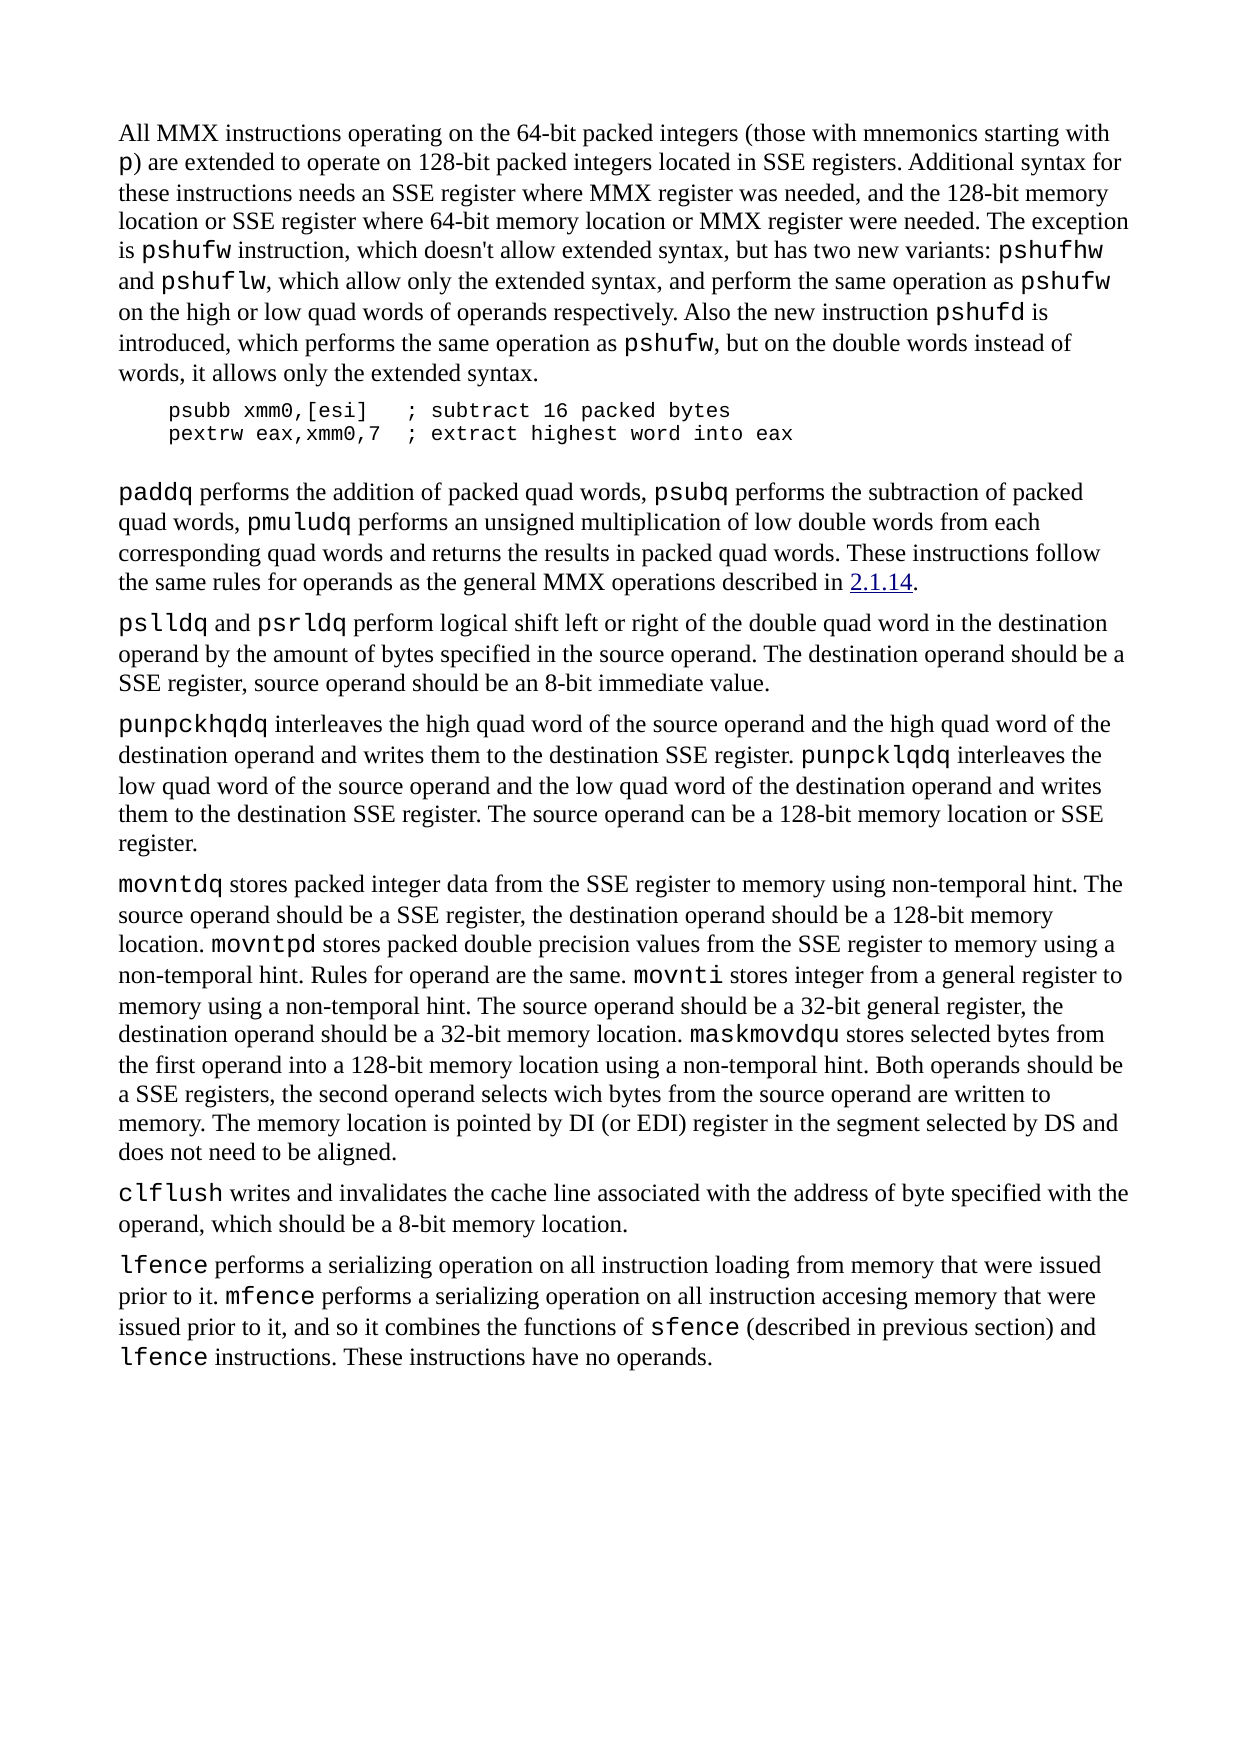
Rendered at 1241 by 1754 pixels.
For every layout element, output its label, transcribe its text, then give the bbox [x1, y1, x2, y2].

text pextrw eax,xmm0,7 ; extract highest word into eax [118, 423, 1137, 447]
text punpckhqdq interleaves the high quad word of the source operand and the high quad word of the destination operand and writes them to the destination SSE register. punpcklqdq interleaves the low quad word of the source operand and the low quad word of the destination operand and writes them to the destination SSE register. The source operand can be a 128-bit memory location or SSE register. [118, 709, 1137, 857]
text psubb xmm0,[esi] ; subtract 16 packed bytes [118, 400, 1137, 423]
text All MMX instructions operating on the 64-bit packed integers (those with mnemonics starting with p) are extended to operate on 128-bit packed integers located in SSE registers. Additional syntax for these instructions needs an SSE register where MMX register was needed, and the 128-bit memory location or SSE register where 64-bit memory location or MMX register were needed. The exception is pshufw instruction, which doesn't allow extended syntax, but has two new variants: pshufhw and pshuflw, which allow only the extended syntax, and perform the same operation as pshufw on the high or low quad words of operands respectively. Also the new instruction pshufd is introduced, which performs the same operation as pshufw, but on the double words instead of words, it allows only the extended syntax. [118, 118, 1137, 387]
text pslldq and psrldq perform logical shift left or right of the double quad word in the destination operand by the amount of bytes specified in the source operand. The destination operand should be a SSE register, source operand should be an 8-bit immediate value. [118, 608, 1137, 697]
text lfence performs a serializing operation on all instruction loading from memory that were issued prior to it. mfence performs a serializing operation on all instruction accesing memory that were issued prior to it, and so it combines the functions of sfence (described in previous section) and lfence instructions. These instructions have no operands. [118, 1250, 1137, 1373]
text clflush writes and invalidates the cache line associated with the address of byte specified with the operand, which should be a 8-bit memory location. [118, 1178, 1137, 1237]
text movntdq stores packed integer data from the SSE register to memory using non-temporal hint. The source operand should be a SSE register, the destination operand should be a 128-bit memory location. movntpd stores packed double precision values from the SSE register to memory using a non-temporal hint. Rules for operand are the same. movnti stores integer from a general register to memory using a non-temporal hint. The source operand should be a 32-bit general register, the destination operand should be a 32-bit memory location. maskmovdqu stores selected bytes from the first operand into a 128-bit memory location using a non-temporal hint. Both operands should be a SSE registers, the second operand selects wich bytes from the source operand are written to memory. The memory location is pointed by DI (or EDI) register in the segment selected by DS and does not need to be aligned. [118, 869, 1137, 1165]
text paddq performs the addition of packed quad words, psubq performs the subtraction of packed quad words, pmuludq performs an unsigned multiplication of low double words from each corresponding quad words and returns the results in packed quad words. These instructions follow the same rules for operands as the general MMX operations described in 2.1.14. [118, 477, 1137, 596]
